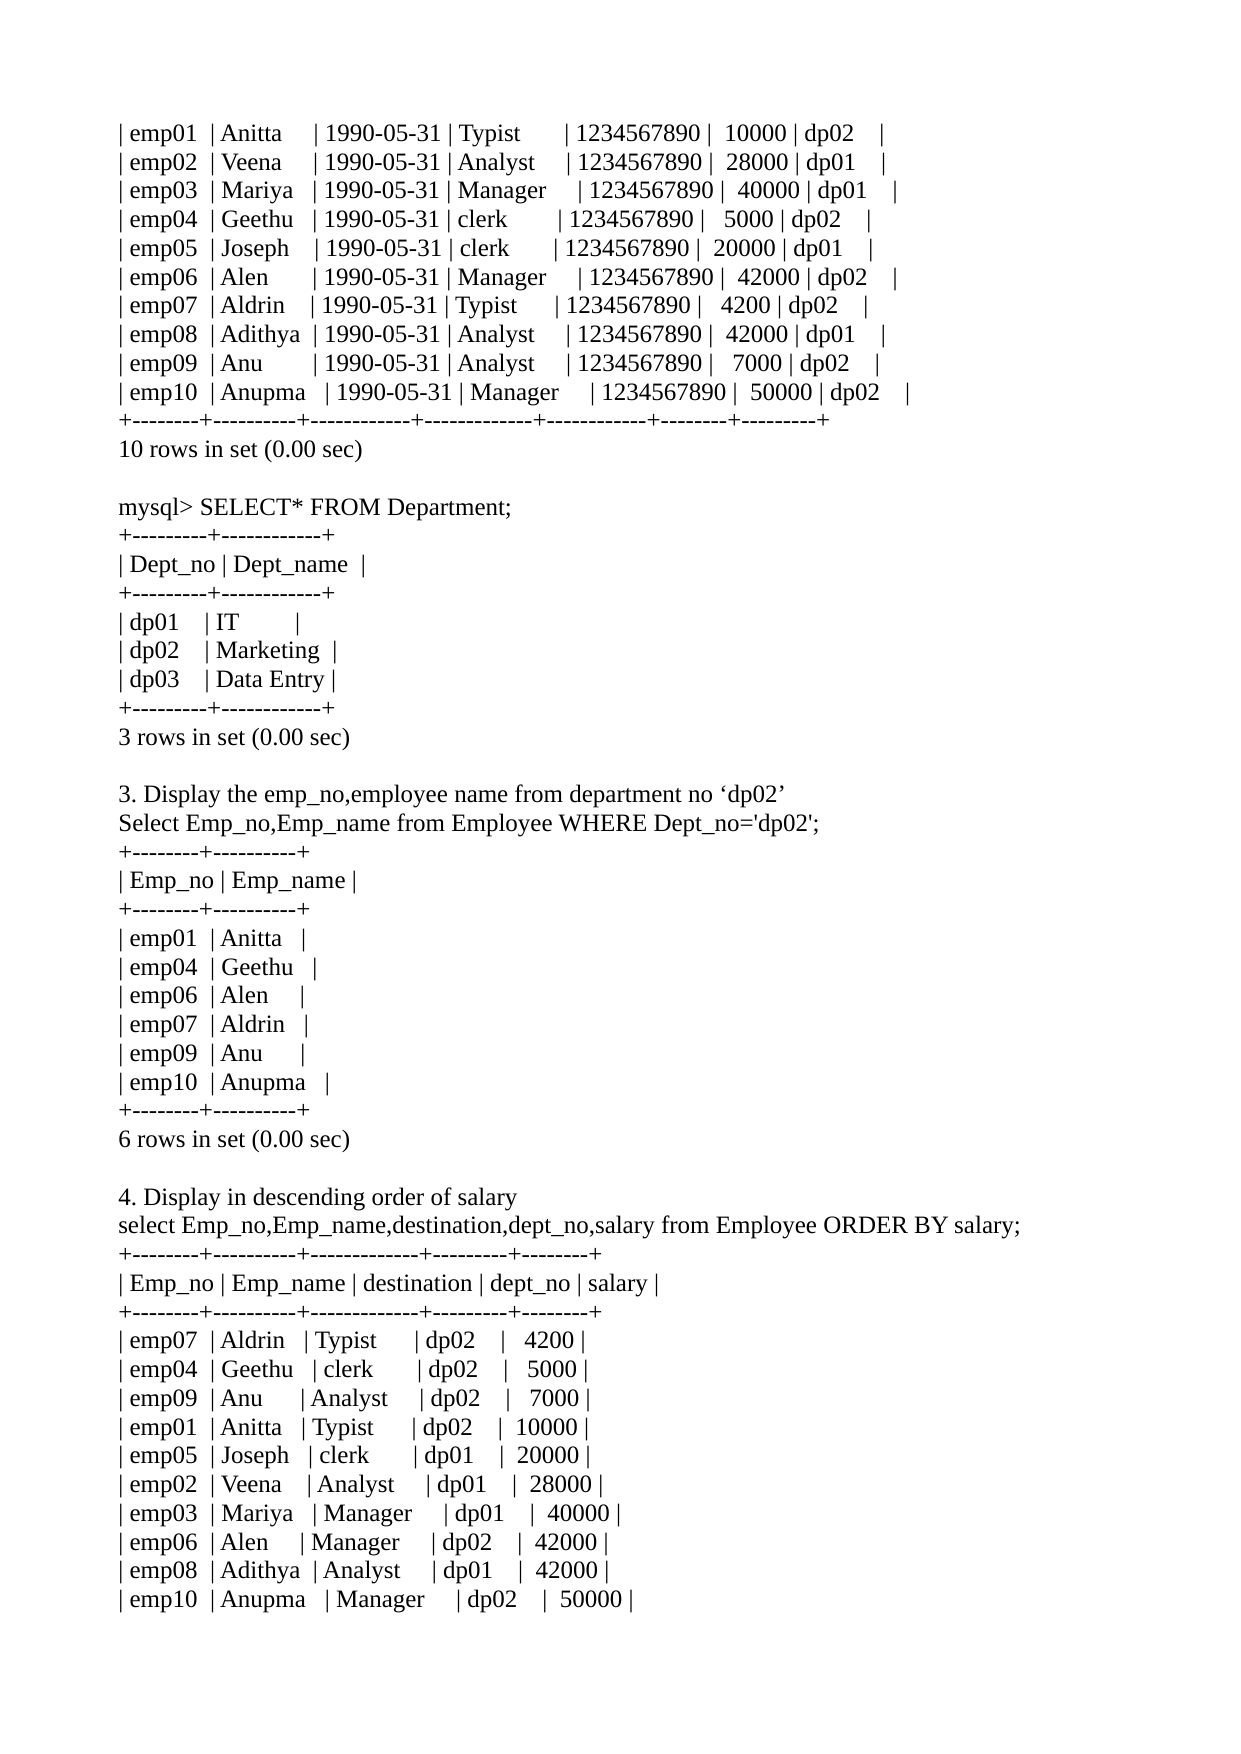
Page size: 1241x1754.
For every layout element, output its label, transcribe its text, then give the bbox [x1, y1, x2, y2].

text | emp08 | Adithya | Analyst | dp01 | 42000 | [118, 1556, 1122, 1584]
text 4. Display in descending order of salary [118, 1182, 1122, 1211]
text | emp02 | Veena | Analyst | dp01 | 28000 | [118, 1469, 1122, 1498]
text | emp06 | Alen | [118, 981, 1122, 1009]
text | Emp_no | Emp_name | destination | dept_no | salary | [118, 1268, 1122, 1297]
text +--------+----------+------------+-------------+------------+--------+---------+ [118, 406, 1122, 434]
text +--------+----------+ [118, 894, 1122, 923]
text 3 rows in set (0.00 sec) [118, 722, 1122, 751]
text | emp01 | Anitta | [118, 923, 1122, 952]
text | emp06 | Alen | 1990-05-31 | Manager | 1234567890 | 42000 | dp02 | [118, 262, 1122, 291]
text +--------+----------+-------------+---------+--------+ [118, 1297, 1122, 1326]
text | emp06 | Alen | Manager | dp02 | 42000 | [118, 1527, 1122, 1556]
text | emp07 | Aldrin | [118, 1009, 1122, 1038]
text +--------+----------+ [118, 837, 1122, 866]
text | emp05 | Joseph | clerk | dp01 | 20000 | [118, 1441, 1122, 1469]
text | Dept_no | Dept_name | [118, 549, 1122, 578]
text 10 rows in set (0.00 sec) [118, 434, 1122, 463]
text +--------+----------+-------------+---------+--------+ [118, 1239, 1122, 1268]
text | emp02 | Veena | 1990-05-31 | Analyst | 1234567890 | 28000 | dp01 | [118, 147, 1122, 176]
text +--------+----------+ [118, 1096, 1122, 1124]
text | emp03 | Mariya | Manager | dp01 | 40000 | [118, 1498, 1122, 1527]
text | emp08 | Adithya | 1990-05-31 | Analyst | 1234567890 | 42000 | dp01 | [118, 319, 1122, 348]
text | emp01 | Anitta | 1990-05-31 | Typist | 1234567890 | 10000 | dp02 | [118, 118, 1122, 147]
text | dp01 | IT | [118, 607, 1122, 636]
text | emp04 | Geethu | clerk | dp02 | 5000 | [118, 1354, 1122, 1383]
text | emp05 | Joseph | 1990-05-31 | clerk | 1234567890 | 20000 | dp01 | [118, 233, 1122, 262]
text select Emp_no,Emp_name,destination,dept_no,salary from Employee ORDER BY salary; [118, 1211, 1122, 1239]
text 3. Display the emp_no,employee name from department no ‘dp02’ [118, 779, 1122, 808]
text | emp03 | Mariya | 1990-05-31 | Manager | 1234567890 | 40000 | dp01 | [118, 176, 1122, 204]
text | emp07 | Aldrin | Typist | dp02 | 4200 | [118, 1326, 1122, 1354]
text | emp09 | Anu | [118, 1038, 1122, 1067]
text | emp10 | Anupma | Manager | dp02 | 50000 | [118, 1584, 1122, 1613]
text Select Emp_no,Emp_name from Employee WHERE Dept_no='dp02'; [118, 808, 1122, 837]
text | emp09 | Anu | 1990-05-31 | Analyst | 1234567890 | 7000 | dp02 | [118, 348, 1122, 377]
text +---------+------------+ [118, 521, 1122, 549]
text | emp10 | Anupma | 1990-05-31 | Manager | 1234567890 | 50000 | dp02 | [118, 377, 1122, 406]
text | Emp_no | Emp_name | [118, 866, 1122, 894]
text | dp03 | Data Entry | [118, 664, 1122, 693]
text | dp02 | Marketing | [118, 636, 1122, 664]
text | emp04 | Geethu | 1990-05-31 | clerk | 1234567890 | 5000 | dp02 | [118, 204, 1122, 233]
text +---------+------------+ [118, 693, 1122, 722]
text | emp10 | Anupma | [118, 1067, 1122, 1096]
text 6 rows in set (0.00 sec) [118, 1124, 1122, 1153]
text | emp04 | Geethu | [118, 952, 1122, 981]
text | emp01 | Anitta | Typist | dp02 | 10000 | [118, 1412, 1122, 1441]
text mysql> SELECT* FROM Department; [118, 492, 1122, 521]
text +---------+------------+ [118, 578, 1122, 607]
text | emp09 | Anu | Analyst | dp02 | 7000 | [118, 1383, 1122, 1412]
text | emp07 | Aldrin | 1990-05-31 | Typist | 1234567890 | 4200 | dp02 | [118, 291, 1122, 319]
